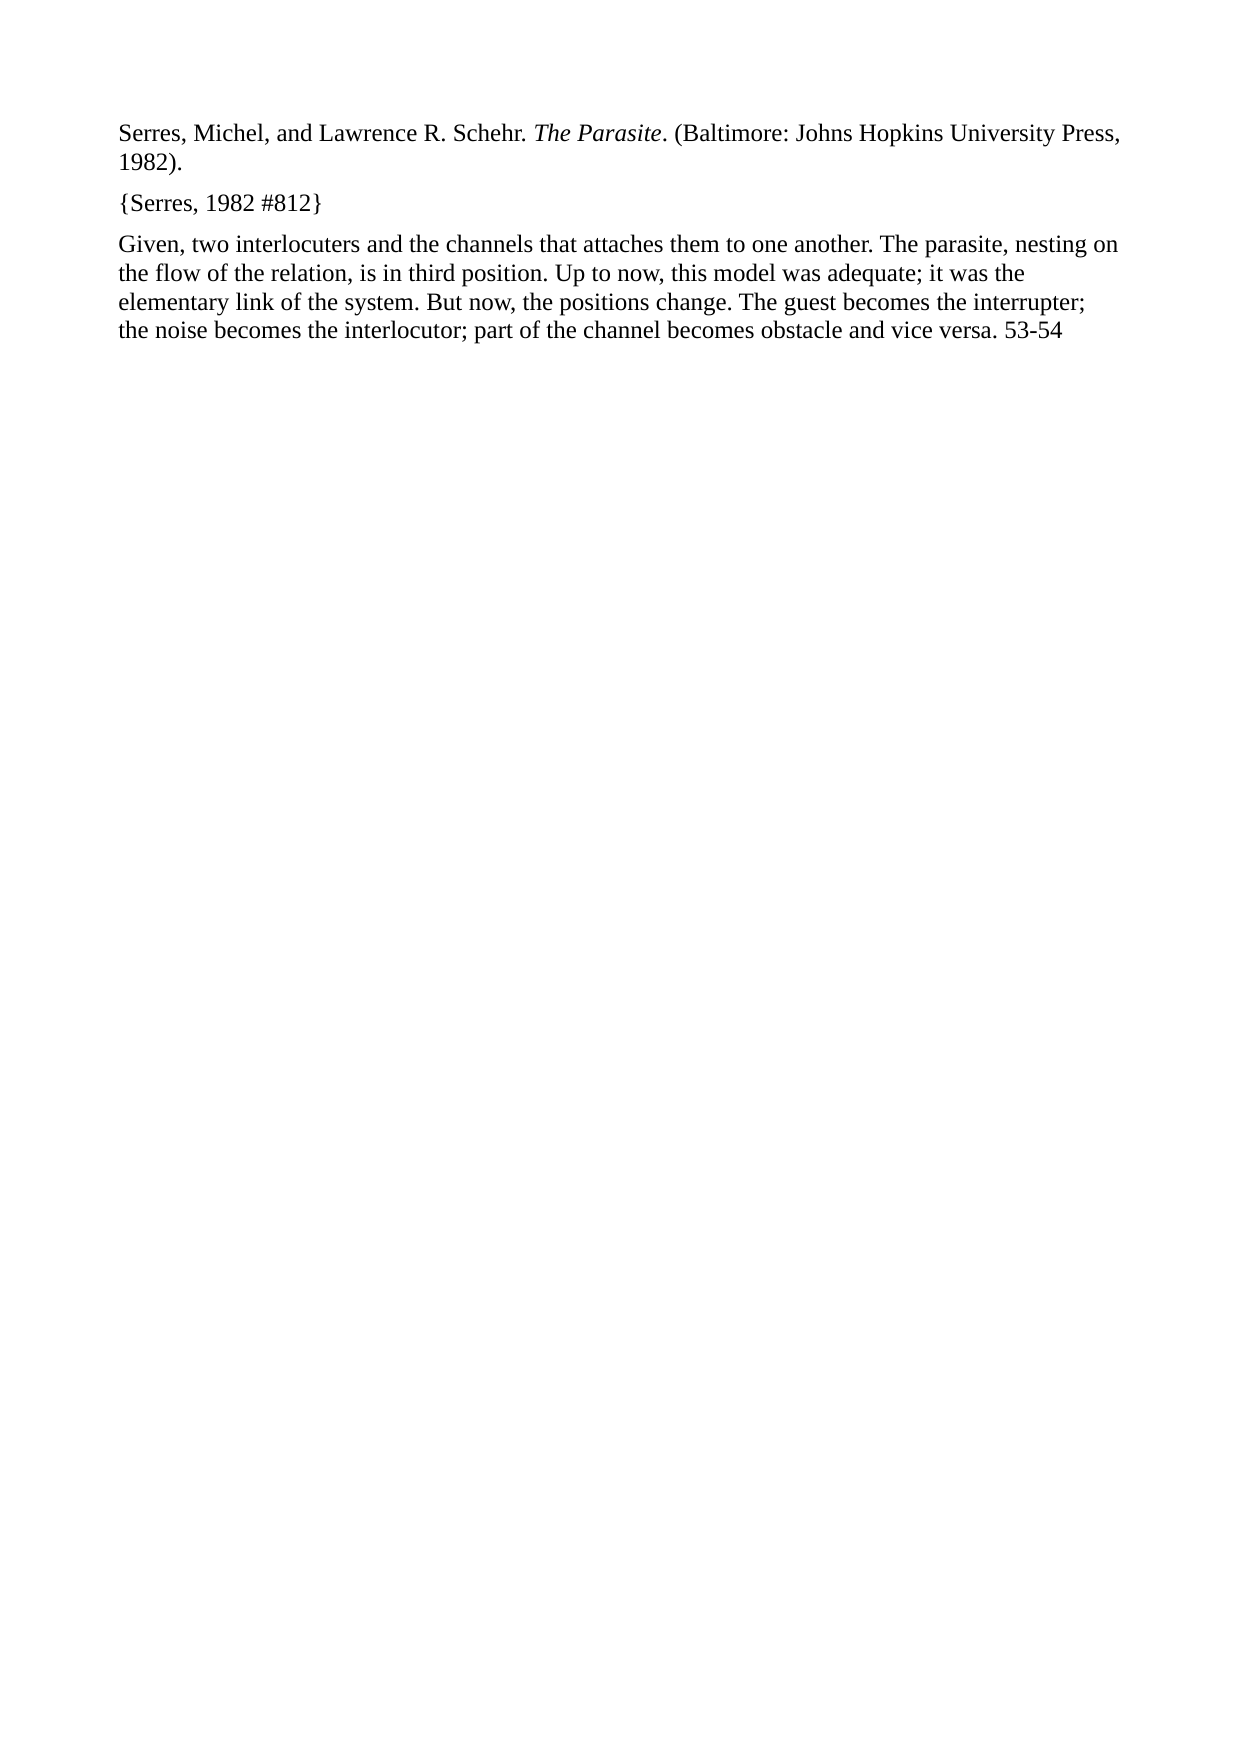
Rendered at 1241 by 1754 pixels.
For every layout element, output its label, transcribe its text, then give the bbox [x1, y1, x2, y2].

text Serres, Michel, and Lawrence R. Schehr. The Parasite. (Baltimore: Johns Hopkins University Press, 1982). [118, 118, 1122, 176]
text {Serres, 1982 #812} [118, 188, 1122, 217]
text Given, two interlocuters and the channels that attaches them to one another. The parasite, nesting on the flow of the relation, is in third position. Up to now, this model was adequate; it was the elementary link of the system. But now, the positions change. The guest becomes the interrupter; the noise becomes the interlocutor; part of the channel becomes obstacle and vice versa. 53-54 [118, 229, 1122, 344]
